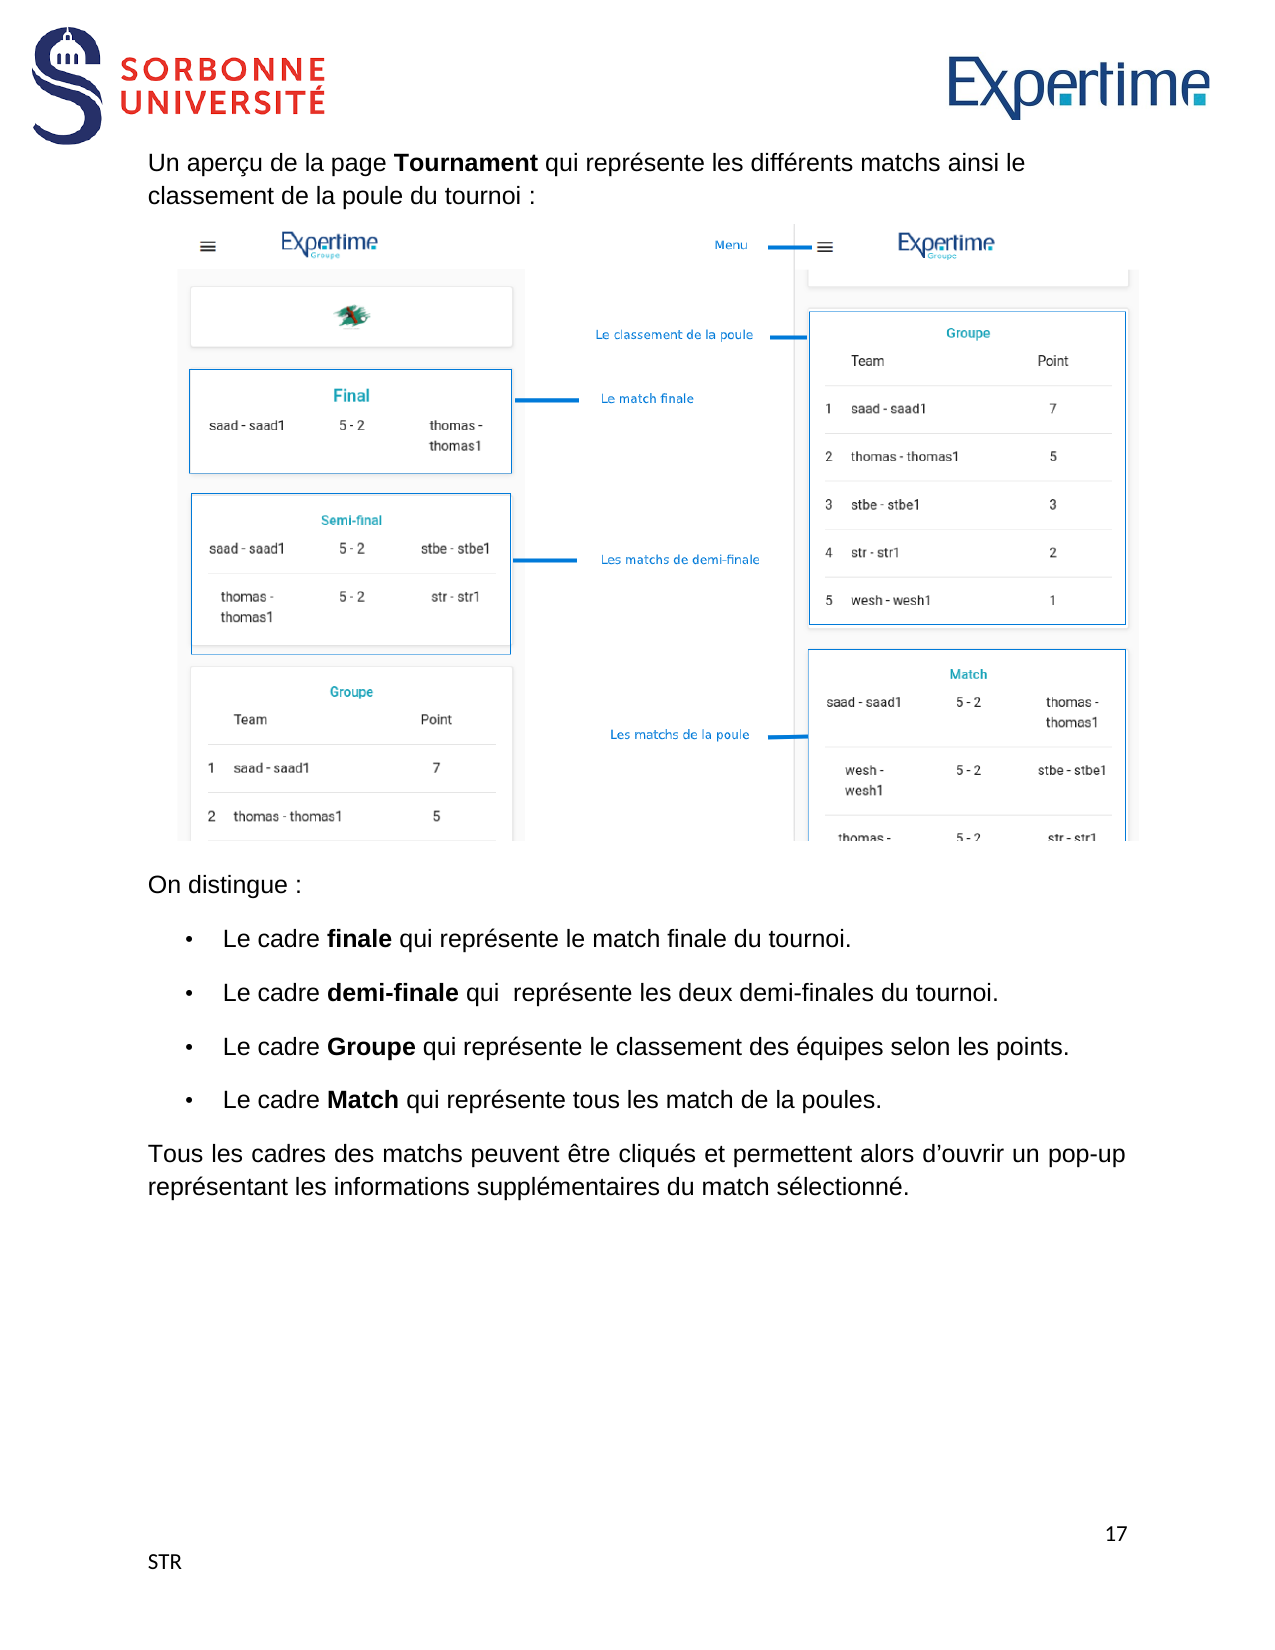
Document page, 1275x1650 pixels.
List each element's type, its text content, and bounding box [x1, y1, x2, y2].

list Le cadre demi-finale qui représente les deux demi-finales du tournoi. [185, 978, 1127, 1007]
text On distingue : [148, 234, 1127, 899]
picture [159, 224, 1139, 841]
text Un aperçu de la page Tournament qui représente les différents matchs ainsi le classement de la poule du tournoi : [148, 148, 1127, 209]
text Tous les cadres des matchs peuvent être cliqués et permettent alors d’ouvrir un pop-up représentant les informations supplémentaires du match sélectionné. [148, 1139, 1127, 1201]
list Le cadre Match qui représente tous les match de la poules. [185, 1086, 1127, 1114]
picture [31, 26, 325, 145]
picture [945, 52, 1210, 120]
list Le cadre finale qui représente le match finale du tournoi. [185, 924, 1127, 953]
list Le cadre Groupe qui représente le classement des équipes selon les points. [185, 1032, 1127, 1060]
